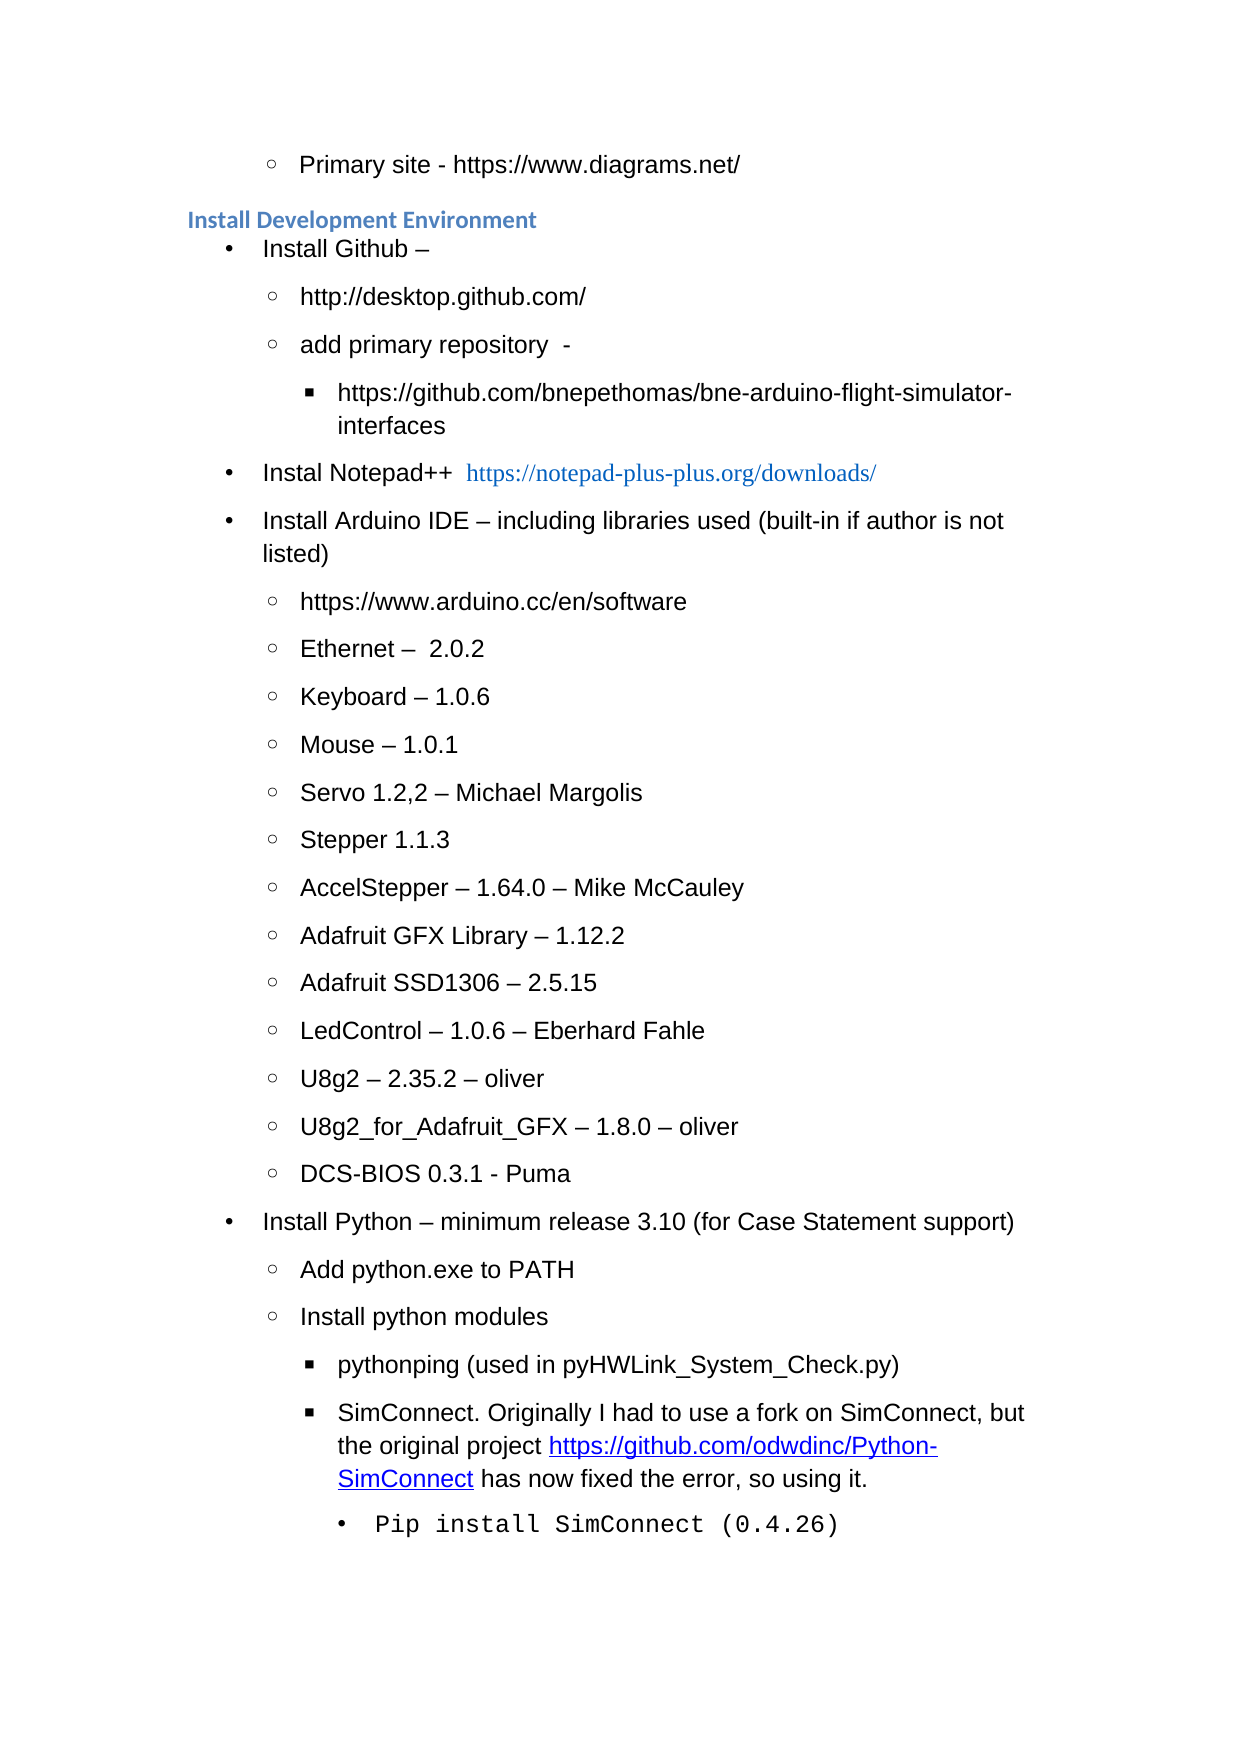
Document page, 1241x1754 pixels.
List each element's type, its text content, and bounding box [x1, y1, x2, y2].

list Add python.exe to PATH [262, 1255, 1053, 1283]
list Keyboard – 1.0.6 [262, 682, 1053, 711]
list Adafruit GFX Library – 1.12.2 [262, 921, 1053, 949]
list Instal Notepad++ https://notepad-plus-plus.org/downloads/ [225, 458, 1053, 487]
list https://github.com/bnepethomas/bne-arduino-flight-simulator-interfaces [300, 378, 1053, 439]
list Servo 1.2,2 – Michael Margolis [262, 778, 1053, 806]
list http://desktop.github.com/ [262, 282, 1053, 311]
list pythonping (used in pyHWLink_System_Check.py) [300, 1350, 1053, 1379]
list Ethernet – 2.0.2 [262, 634, 1053, 663]
list add primary repository - [262, 330, 1053, 359]
list https://www.arduino.cc/en/software [262, 587, 1053, 616]
list Stepper 1.1.3 [262, 825, 1053, 854]
list U8g2_for_Adafruit_GFX – 1.8.0 – oliver [262, 1112, 1053, 1140]
list LedControl – 1.0.6 – Eberhard Fahle [262, 1016, 1053, 1045]
list SimConnect. Originally I had to use a fork on SimConnect, but the original project https://github.com/odwdinc/Python-SimConnect has now fixed the error, so using it. [300, 1398, 1053, 1493]
list Primary site - https://www.diagrams.net/ [261, 150, 1053, 179]
list Install Arduino IDE – including libraries used (built-in if author is not listed) [225, 506, 1053, 568]
subtitle Install Development Environment [187, 204, 1053, 234]
list Adafruit SSD1306 – 2.5.15 [262, 968, 1053, 997]
list DCS-BIOS 0.3.1 - Puma [262, 1159, 1053, 1188]
list Pip install SimConnect (0.4.26) [337, 1512, 1053, 1540]
list Install Github – [225, 234, 1053, 263]
list AccelStepper – 1.64.0 – Mike McCauley [262, 873, 1053, 902]
list Install Python – minimum release 3.10 (for Case Statement support) [225, 1207, 1053, 1236]
list Mouse – 1.0.1 [262, 730, 1053, 759]
list Install python modules [262, 1302, 1053, 1331]
list U8g2 – 2.35.2 – oliver [262, 1064, 1053, 1093]
